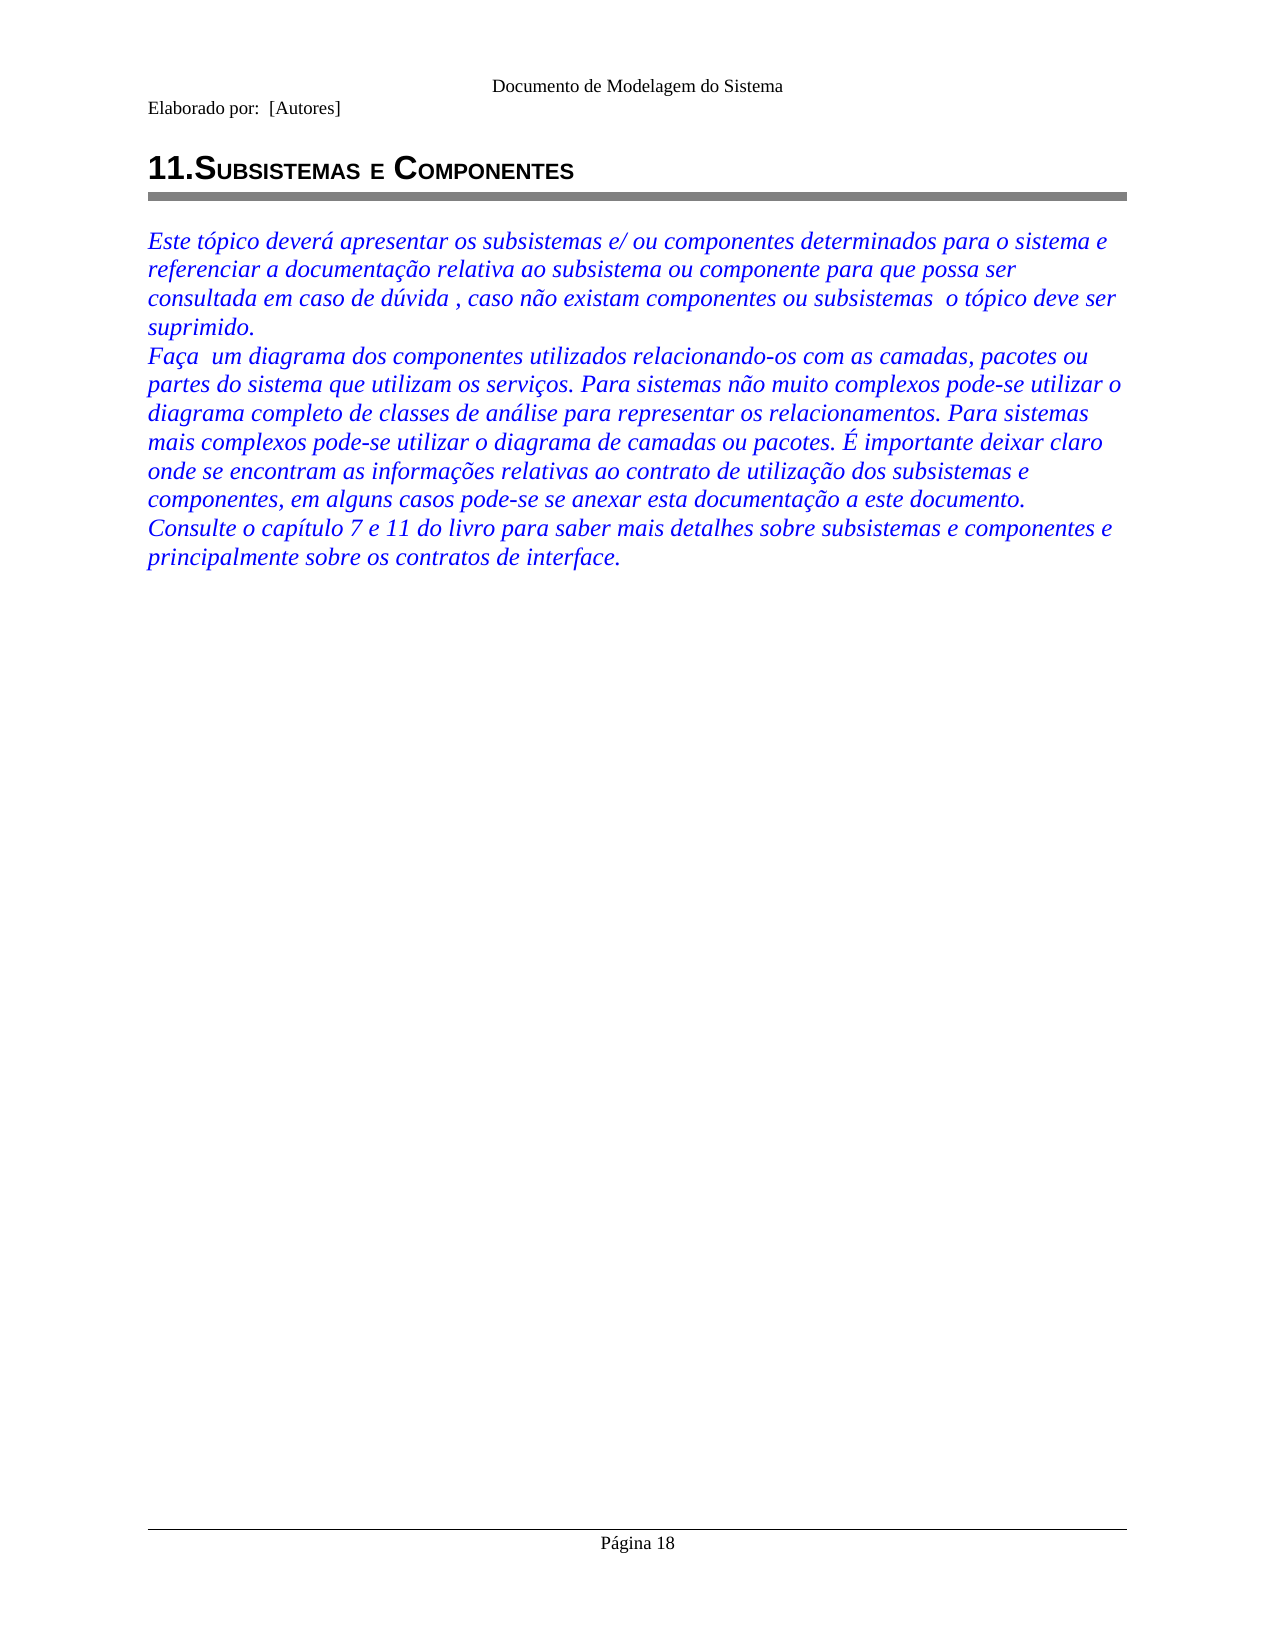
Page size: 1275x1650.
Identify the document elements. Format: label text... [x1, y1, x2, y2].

text Consulte o capítulo 7 e 11 do livro para saber mais detalhes sobre subsistemas e componentes e principalmente sobre os contratos de interface. [148, 513, 1127, 571]
text Este tópico deverá apresentar os subsistemas e/ ou componentes determinados para o sistema e referenciar a documentação relativa ao subsistema ou componente para que possa ser consultada em caso de dúvida , caso não existam componentes ou subsistemas o tópico deve ser suprimido. [148, 226, 1127, 341]
text Faça um diagrama dos componentes utilizados relacionando-os com as camadas, pacotes ou partes do sistema que utilizam os serviços. Para sistemas não muito complexos pode-se utilizar o diagrama completo de classes de análise para representar os relacionamentos. Para sistemas mais complexos pode-se utilizar o diagrama de camadas ou pacotes. É importante deixar claro onde se encontram as informações relativas ao contrato de utilização dos subsistemas e componentes, em alguns casos pode-se se anexar esta documentação a este documento. [148, 341, 1127, 513]
subtitle Subsistemas e Componentes [148, 148, 1127, 192]
